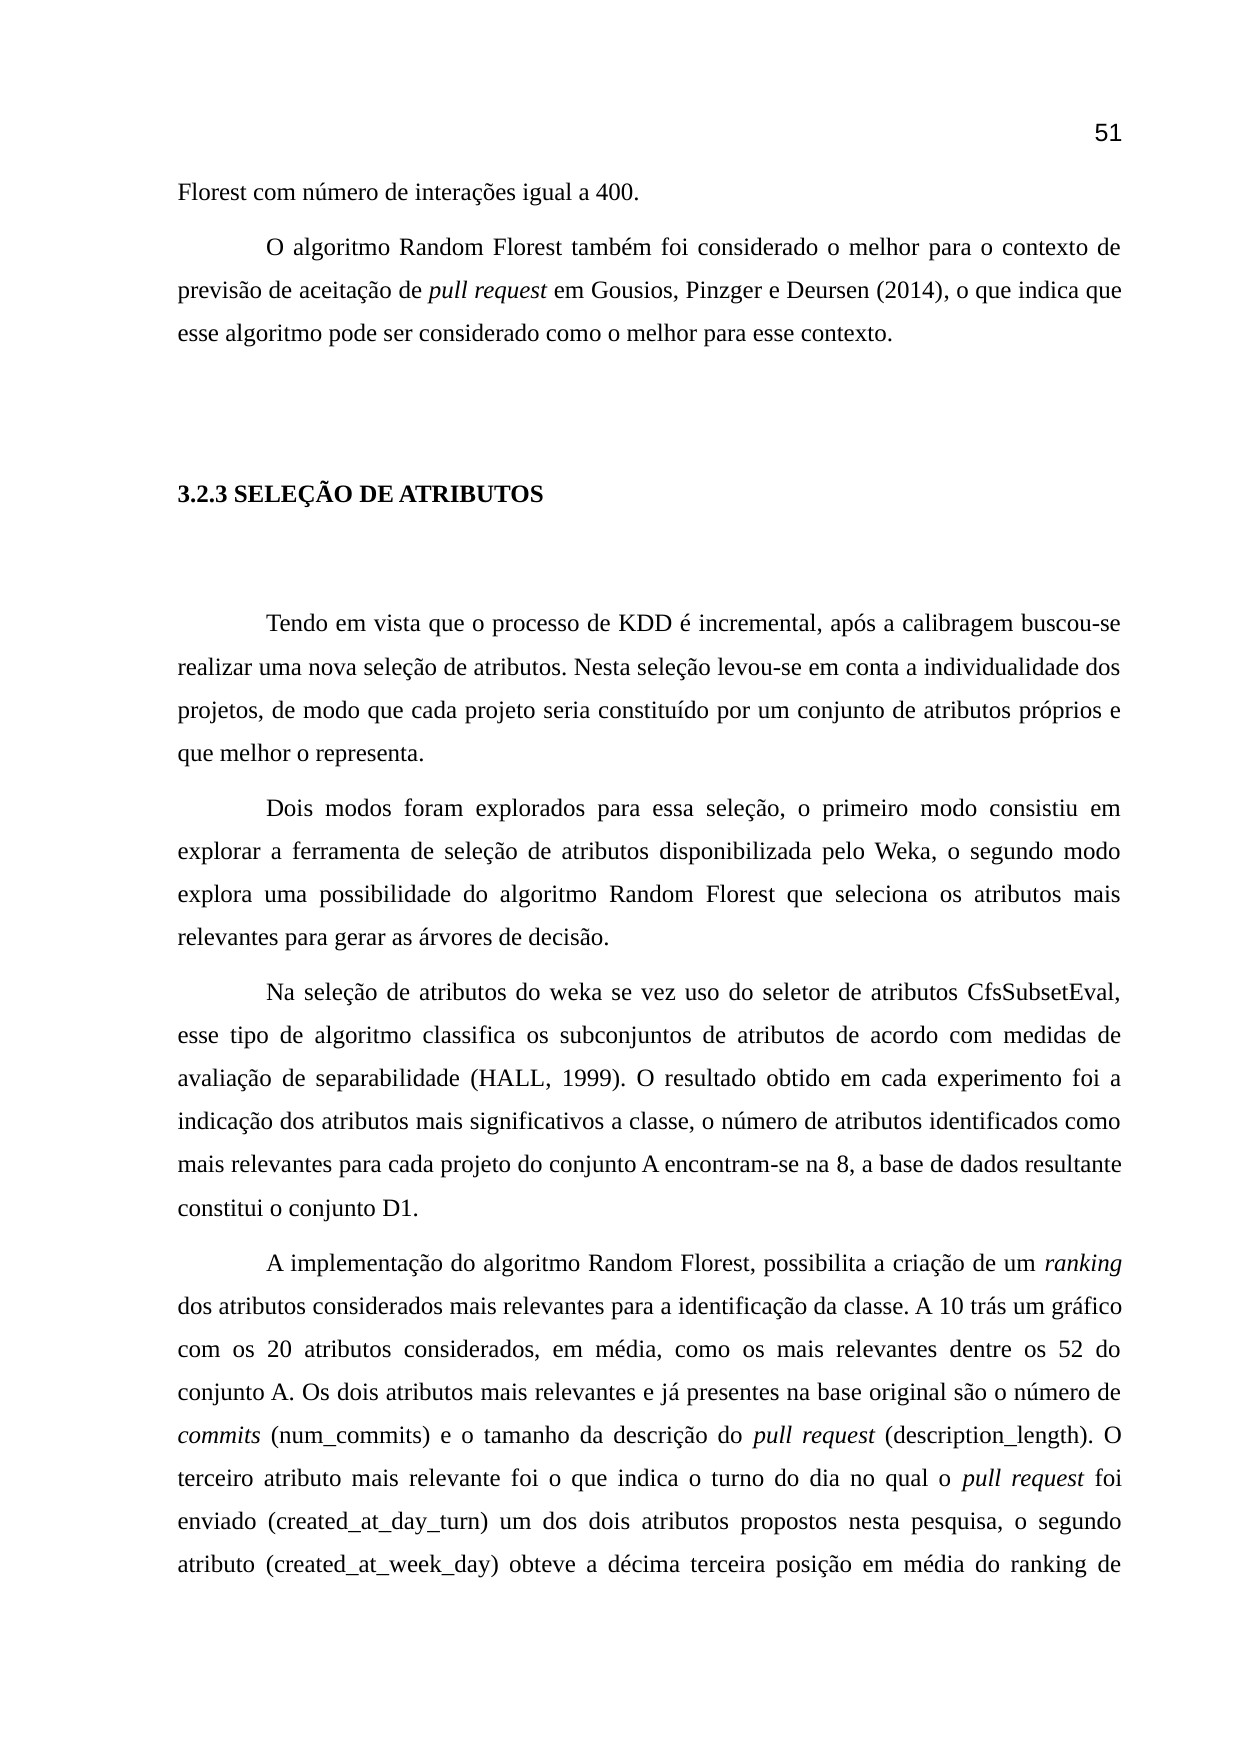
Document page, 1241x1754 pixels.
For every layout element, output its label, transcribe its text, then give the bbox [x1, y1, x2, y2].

text Dois modos foram explorados para essa seleção, o primeiro modo consistiu em explorar a ferramenta de seleção de atributos disponibilizada pelo Weka, o segundo modo explora uma possibilidade do algoritmo Random Florest que seleciona os atributos mais relevantes para gerar as árvores de decisão. [177, 793, 1122, 951]
text O algoritmo Random Florest também foi considerado o melhor para o contexto de previsão de aceitação de pull request em Gousios, Pinzger e Deursen (2014), o que indica que esse algoritmo pode ser considerado como o melhor para esse contexto. [177, 232, 1122, 347]
text Florest com número de interações igual a 400. [177, 177, 1122, 206]
text Na seleção de atributos do weka se vez uso do seletor de atributos CfsSubsetEval, esse tipo de algoritmo classifica os subconjuntos de atributos de acordo com medidas de avaliação de separabilidade (HALL, 1999). O resultado obtido em cada experimento foi a indicação dos atributos mais significativos a classe, o número de atributos identificados como mais relevantes para cada projeto do conjunto A encontram-se na Tabela 8, a base de dados resultante constitui o conjunto D1. [177, 977, 1122, 1221]
text 3.2.3 Seleção de atributos [177, 479, 1122, 508]
text Tendo em vista que o processo de KDD é incremental, após a calibragem buscou-se realizar uma nova seleção de atributos. Nesta seleção levou-se em conta a individualidade dos projetos, de modo que cada projeto seria constituído por um conjunto de atributos próprios e que melhor o representa. [177, 608, 1122, 767]
text A implementação do algoritmo Random Florest, possibilita a criação de um ranking dos atributos considerados mais relevantes para a identificação da classe. A Figura 10 trás um gráfico com os 20 atributos considerados, em média, como os mais relevantes dentre os 52 do conjunto A. Os dois atributos mais relevantes e já presentes na base original são o número de commits (num_commits) e o tamanho da descrição do pull request (description_length). O terceiro atributo mais relevante foi o que indica o turno do dia no qual o pull request foi enviado (created_at_day_turn) um dos dois atributos propostos nesta pesquisa, o segundo atributo (created_at_week_day) obteve a décima terceira posição em média do ranking de relevância do algoritmo Random Florest. [177, 1248, 1122, 1578]
